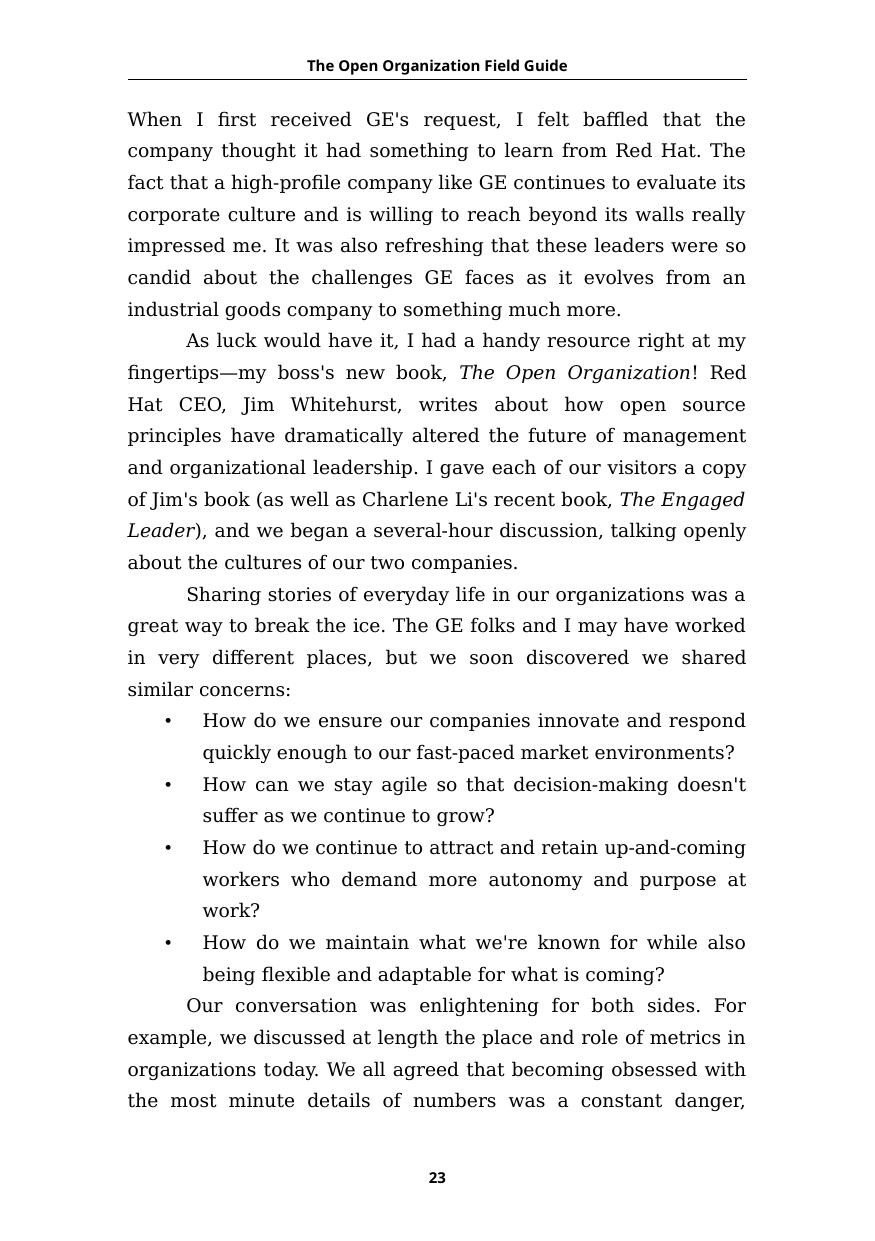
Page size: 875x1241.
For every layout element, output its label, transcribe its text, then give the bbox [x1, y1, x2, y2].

text As luck would have it, I had a handy resource right at my fingertips—my boss's new book, The Open Organization! Red Hat CEO, Jim Whitehurst, writes about how open source principles have dramatically altered the future of management and organizational leadership. I gave each of our visitors a copy of Jim's book (as well as Charlene Li's recent book, The Engaged Leader), and we began a several-hour discussion, talking openly about the cultures of our two companies. [127, 330, 747, 574]
list How can we stay agile so that decision-making doesn't suffer as we continue to grow? [165, 773, 747, 827]
list How do we continue to attract and retain up-and-coming workers who demand more autonomy and purpose at work? [165, 837, 747, 922]
text When I first received GE's request, I felt baffled that the company thought it had something to learn from Red Hat. The fact that a high-profile company like GE continues to evaluate its corporate culture and is willing to reach beyond its walls really impressed me. It was also refreshing that these leaders were so candid about the challenges GE faces as it evolves from an industrial goods company to something much more. [127, 108, 747, 320]
text Our conversation was enlightening for both sides. For example, we discussed at length the place and role of metrics in organizations today. We all agreed that becoming obsessed with the most minute details of numbers was a constant danger, [127, 995, 747, 1112]
list How do we maintain what we're known for while also being flexible and adaptable for what is coming? [165, 932, 747, 985]
list How do we ensure our companies innovate and respond quickly enough to our fast-paced market environments? [165, 710, 747, 764]
text Sharing stories of everyday life in our organizations was a great way to break the ice. The GE folks and I may have worked in very different places, but we soon discovered we shared similar concerns: [127, 583, 747, 700]
